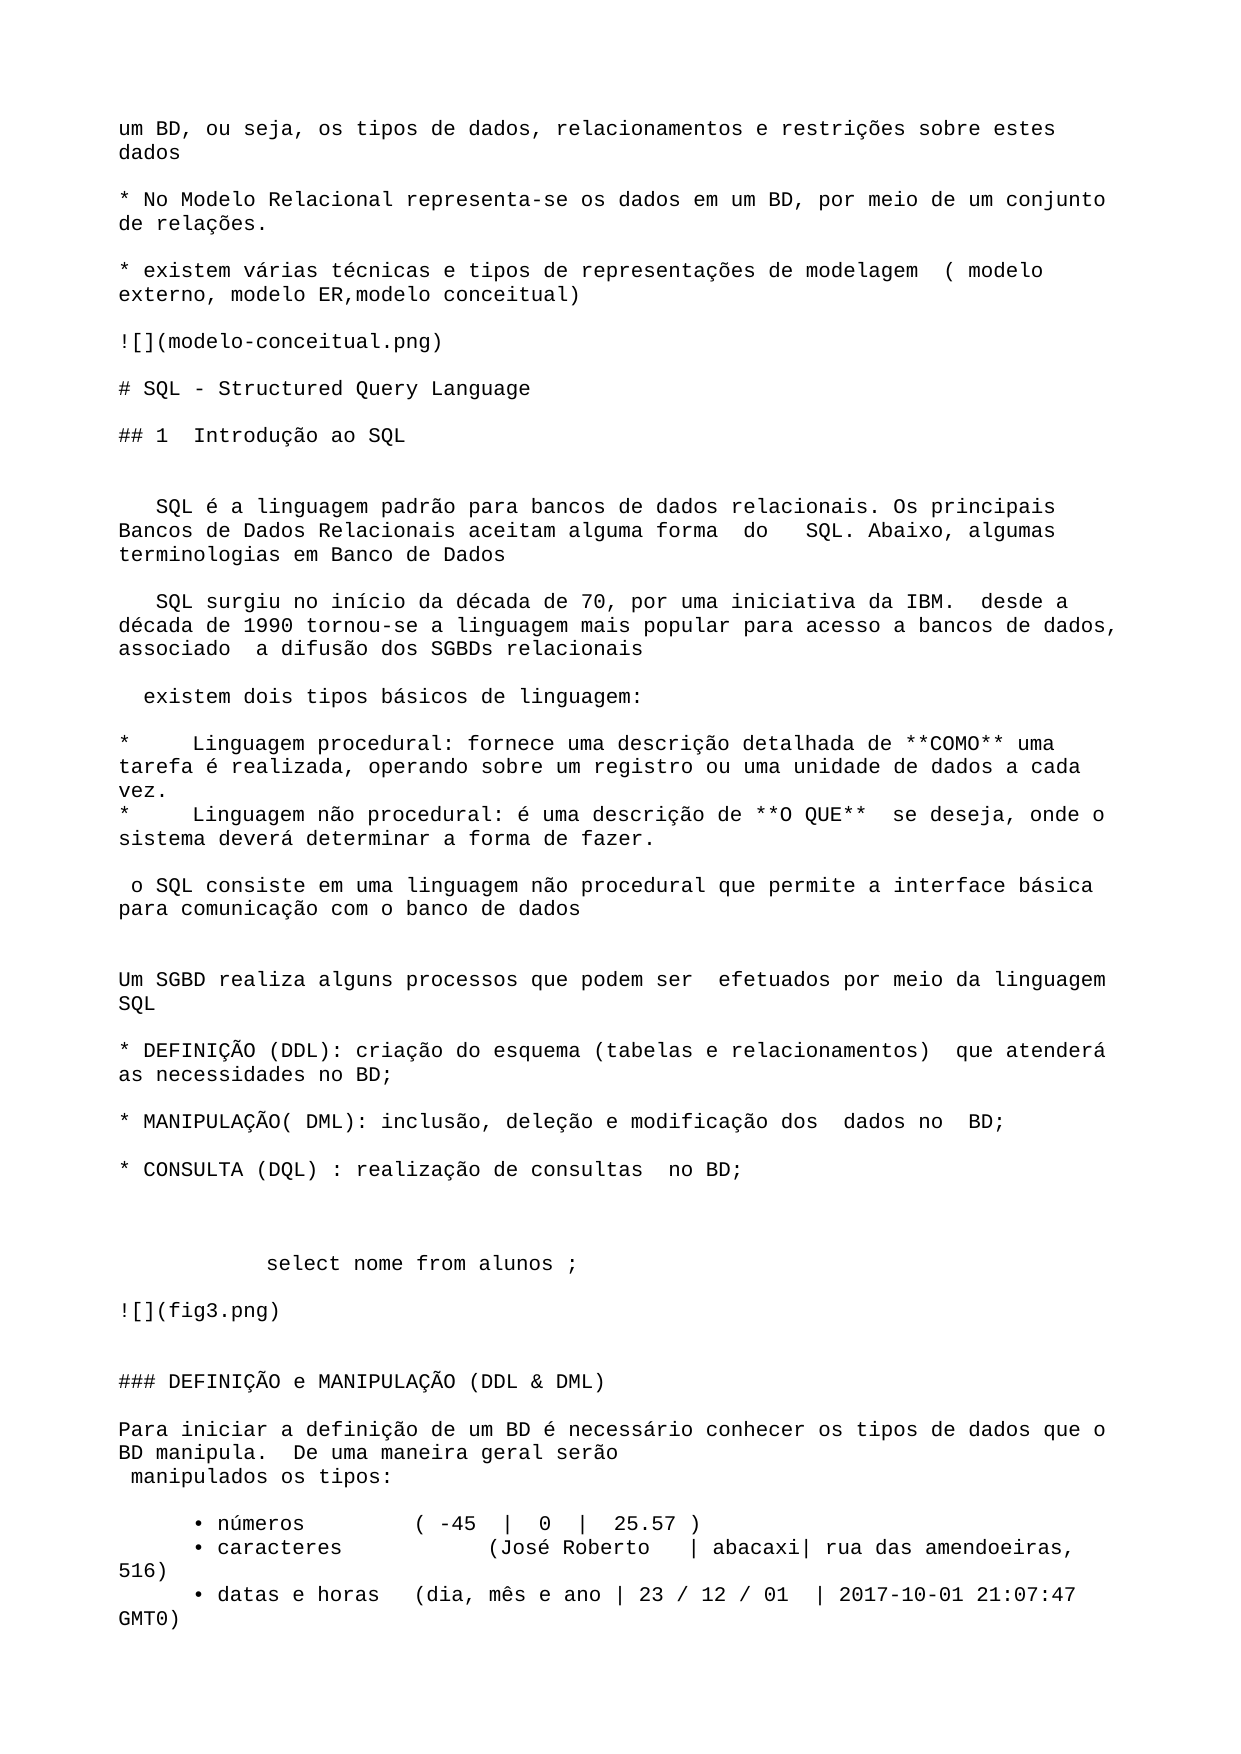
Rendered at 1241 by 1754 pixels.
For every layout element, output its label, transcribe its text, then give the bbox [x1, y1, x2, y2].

text Um SGBD realiza alguns processos que podem ser efetuados por meio da linguagem SQL [118, 969, 1122, 1017]
text um BD, ou seja, os tipos de dados, relacionamentos e restrições sobre estes dados [118, 118, 1122, 165]
text • datas e horas (dia, mês e ano | 23 / 12 / 01 | 2017-10-01 21:07:47 GMT0) [118, 1584, 1122, 1631]
text ![](fig3.png) [118, 1300, 1122, 1324]
text * No Modelo Relacional representa-se os dados em um BD, por meio de um conjunto de relações. [118, 189, 1122, 236]
text existem dois tipos básicos de linguagem: [118, 686, 1122, 709]
text select nome from alunos ; [118, 1253, 1122, 1277]
text ![](modelo-conceitual.png) [118, 331, 1122, 354]
text # SQL - Structured Query Language [118, 378, 1122, 402]
text ## 1 Introdução ao SQL [118, 426, 1122, 449]
text Para iniciar a definição de um BD é necessário conhecer os tipos de dados que o BD manipula. De uma maneira geral serão [118, 1419, 1122, 1466]
text * MANIPULAÇÃO( DML): inclusão, deleção e modificação dos dados no BD; [118, 1111, 1122, 1135]
text * DEFINIÇÃO (DDL): criação do esquema (tabelas e relacionamentos) que atenderá as necessidades no BD; [118, 1040, 1122, 1088]
text * Linguagem procedural: fornece uma descrição detalhada de **COMO** uma tarefa é realizada, operando sobre um registro ou uma unidade de dados a cada vez. [118, 733, 1122, 804]
text o SQL consiste em uma linguagem não procedural que permite a interface básica para comunicação com o banco de dados [118, 875, 1122, 922]
text * Linguagem não procedural: é uma descrição de **O QUE** se deseja, onde o sistema deverá determinar a forma de fazer. [118, 804, 1122, 851]
text SQL é a linguagem padrão para bancos de dados relacionais. Os principais Bancos de Dados Relacionais aceitam alguma forma do SQL. Abaixo, algumas terminologias em Banco de Dados [118, 496, 1122, 567]
text ### DEFINIÇÃO e MANIPULAÇÃO (DDL & DML) [118, 1371, 1122, 1395]
text * existem várias técnicas e tipos de representações de modelagem ( modelo externo, modelo ER,modelo conceitual) [118, 260, 1122, 307]
text • caracteres (José Roberto | abacaxi| rua das amendoeiras, 516) [118, 1537, 1122, 1584]
text SQL surgiu no início da década de 70, por uma iniciativa da IBM. desde a década de 1990 tornou-se a linguagem mais popular para acesso a bancos de dados, associado a difusão dos SGBDs relacionais [118, 591, 1122, 662]
text • números ( -45 | 0 | 25.57 ) [118, 1513, 1122, 1537]
text * CONSULTA (DQL) : realização de consultas no BD; [118, 1158, 1122, 1182]
text manipulados os tipos: [118, 1466, 1122, 1489]
